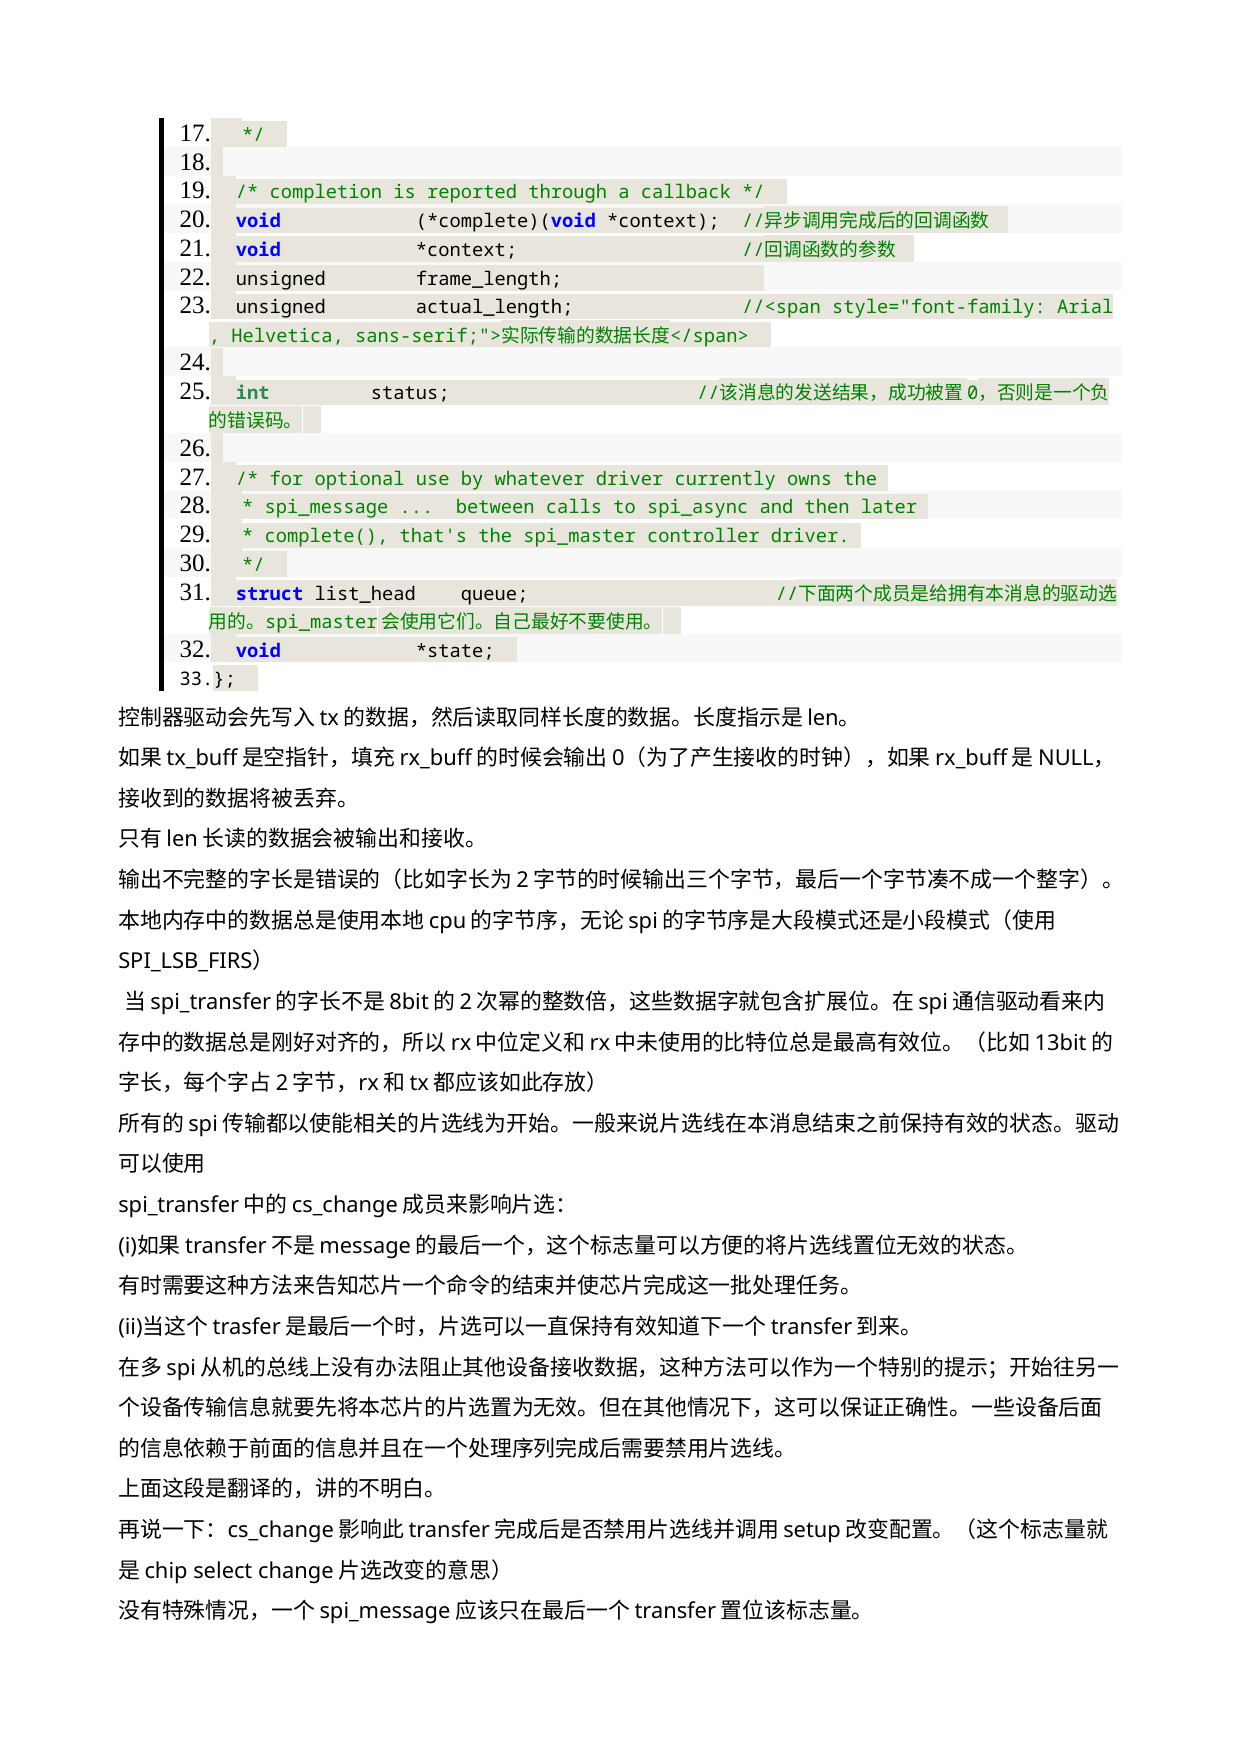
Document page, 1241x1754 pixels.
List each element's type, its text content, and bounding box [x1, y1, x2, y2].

list }; [164, 662, 1122, 691]
list void (*complete)(void *context); //异步调用完成后的回调函数 [164, 204, 1122, 233]
list /* for optional use by whatever driver currently owns the [164, 462, 1122, 491]
list /* completion is reported through a callback */ [164, 176, 1122, 204]
list int status; //该消息的发送结果，成功被置0，否则是一个负的错误码。 [164, 376, 1122, 433]
list void *context; //回调函数的参数 [164, 233, 1122, 262]
list * complete(), that's the spi_master controller driver. [164, 519, 1122, 548]
list * spi_message ... between calls to spi_async and then later [164, 491, 1122, 519]
list */ [164, 118, 1122, 147]
list struct list_head queue; //下面两个成员是给拥有本消息的驱动选用的。spi_master会使用它们。自己最好不要使用。 [164, 577, 1122, 634]
list unsigned frame_length; [164, 262, 1122, 291]
list void *state; [164, 634, 1122, 662]
text 控制器驱动会先写入tx的数据，然后读取同样长度的数据。长度指示是len。 如果tx_buff是空指针，填充rx_buff的时候会输出0（为了产生接收的时钟），如果rx_buff是NULL，接收到的数据将被丢弃。 只有len长读的数据会被输出和接收。 输出不完整的字长是错误的（比如字长为2字节的时候输出三个字节，最后一个字节凑不成一个整字）。 本地内存中的数据总是使用本地cpu的字节序，无论spi的字节序是大段模式还是小段模式（使用SPI_LSB_FIRS） 当spi_transfer的字长不是8bit的2次幂的整数倍，这些数据字就包含扩展位。在spi通信驱动看来内存中的数据总是刚好对齐的，所以rx中位定义和rx中未使用的比特位总是最高有效位。（比如13bit的字长，每个字占2字节，rx和tx都应该如此存放） 所有的spi传输都以使能相关的片选线为开始。一般来说片选线在本消息结束之前保持有效的状态。驱动可以使用 spi_transfer中的cs_change成员来影响片选： (i)如果transfer不是message的最后一个，这个标志量可以方便的将片选线置位无效的状态。 有时需要这种方法来告知芯片一个命令的结束并使芯片完成这一批处理任务。 (ii)当这个trasfer是最后一个时，片选可以一直保持有效知道下一个transfer到来。 在多spi从机的总线上没有办法阻止其他设备接收数据，这种方法可以作为一个特别的提示；开始往另一个设备传输信息就要先将本芯片的片选置为无效。但在其他情况下，这可以保证正确性。一些设备后面的信息依赖于前面的信息并且在一个处理序列完成后需要禁用片选线。 上面这段是翻译的，讲的不明白。 再说一下：cs_change影响此transfer完成后是否禁用片选线并调用setup改变配置。（这个标志量就是chip select change片选改变的意思） 没有特殊情况，一个spi_message应该只在最后一个transfer置位该标志量。 [118, 691, 1122, 1625]
list unsigned actual_length; //<span style="font-family: Arial, Helvetica, sans-serif;">实际传输的数据长度</span> [164, 291, 1122, 347]
list */ [164, 548, 1122, 577]
